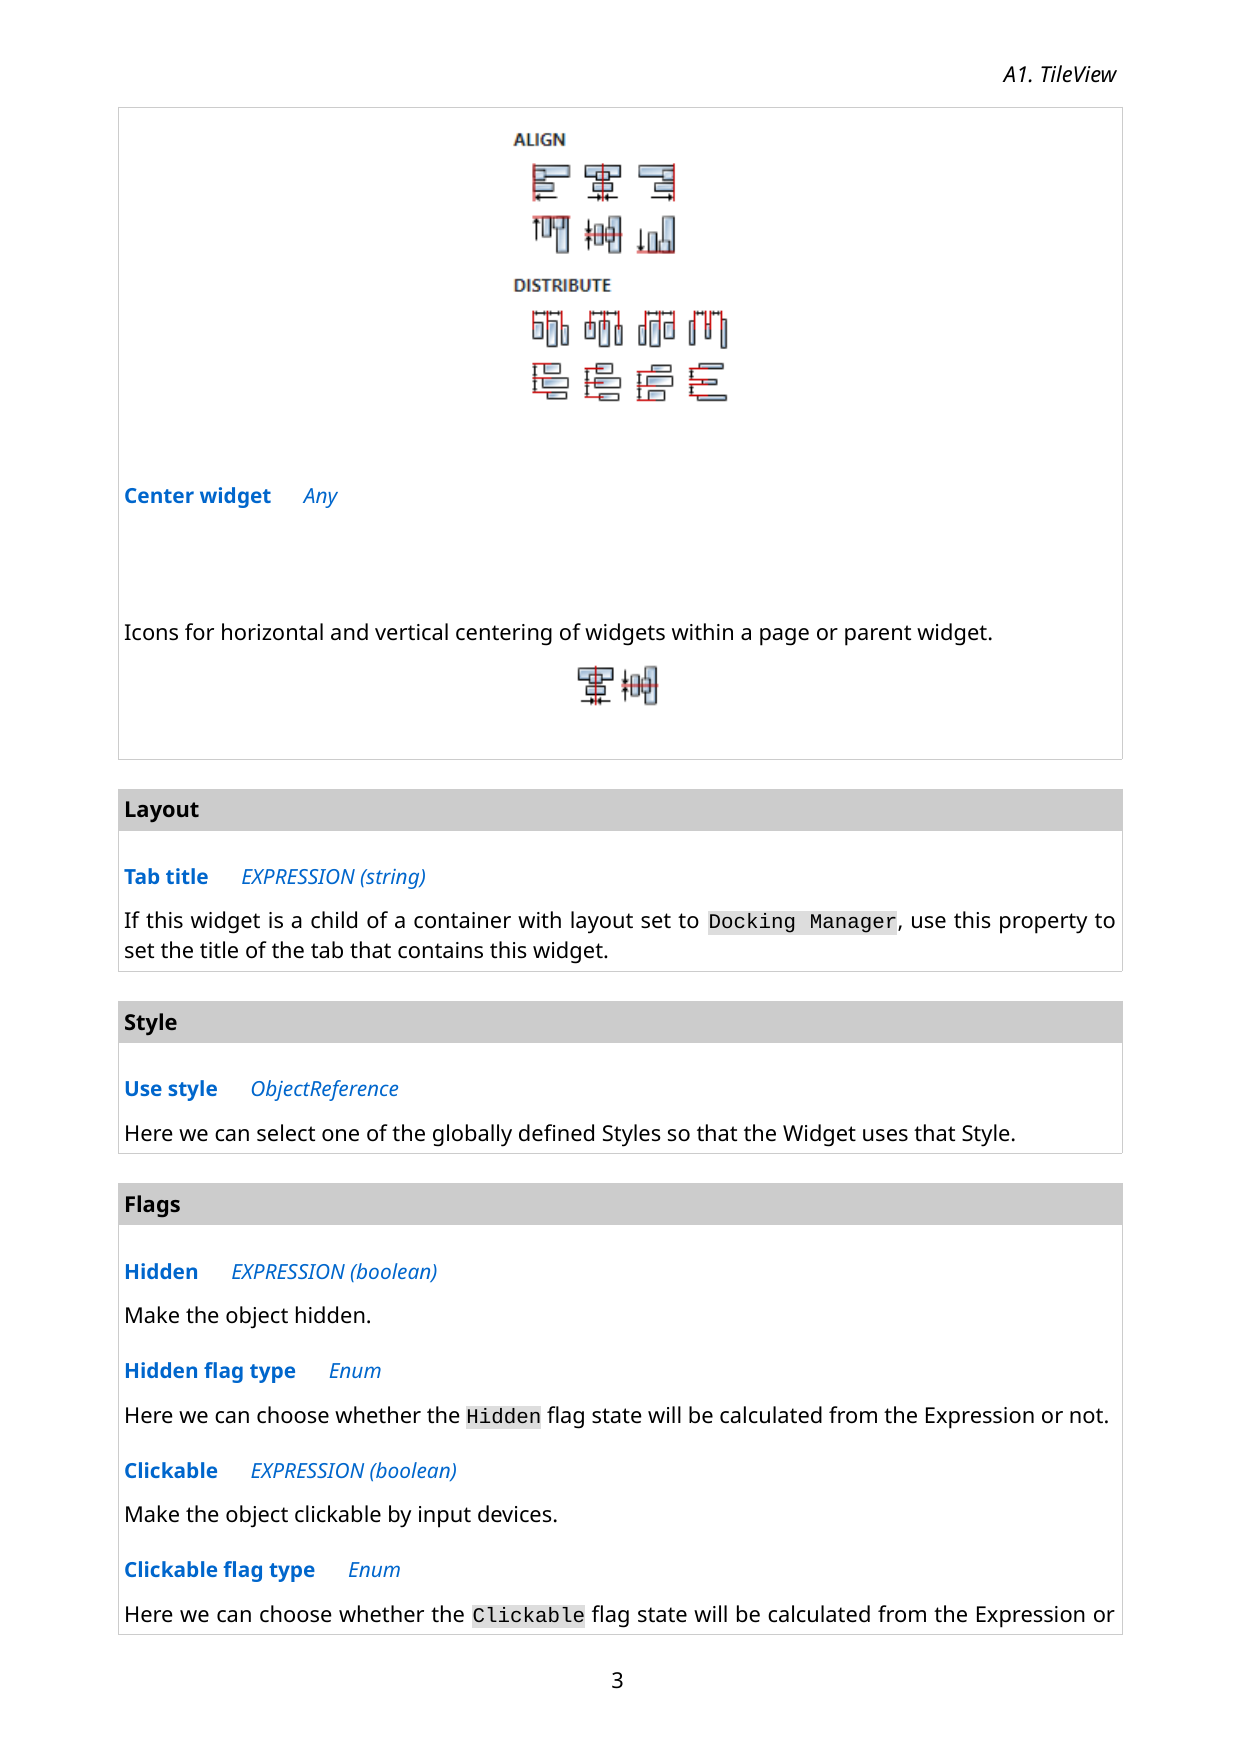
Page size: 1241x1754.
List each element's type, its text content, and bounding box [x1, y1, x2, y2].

table_cell [119, 108, 1122, 413]
table_cell Hidden EXPRESSION (boolean) Make the object hidden. Hidden flag type Enum Here we can choose whether the Hidden flag state will be calculated from the Expression or not. Clickable EXPRESSION (boolean) Make the object clickable by input devices. Clickable flag type Enum Here we can choose whether the Clickable flag state will be calculated from the Expression or [119, 1225, 1122, 1634]
table_header Style [119, 1002, 1122, 1042]
picture [490, 124, 750, 414]
table_cell Tab title EXPRESSION (string) If this widget is a child of a container with layout set to Docking Manager, use this property to set the title of the tab that contains this widget. [119, 831, 1122, 971]
picture [572, 658, 668, 712]
table_header Flags [119, 1184, 1122, 1224]
table_cell Center widget Any Icons for horizontal and vertical centering of widgets within a page or parent widget. [119, 414, 1122, 758]
table_header Layout [119, 790, 1122, 830]
table_cell Use style ObjectReference Here we can select one of the globally defined Styles so that the Widget uses that Style. [119, 1043, 1122, 1153]
